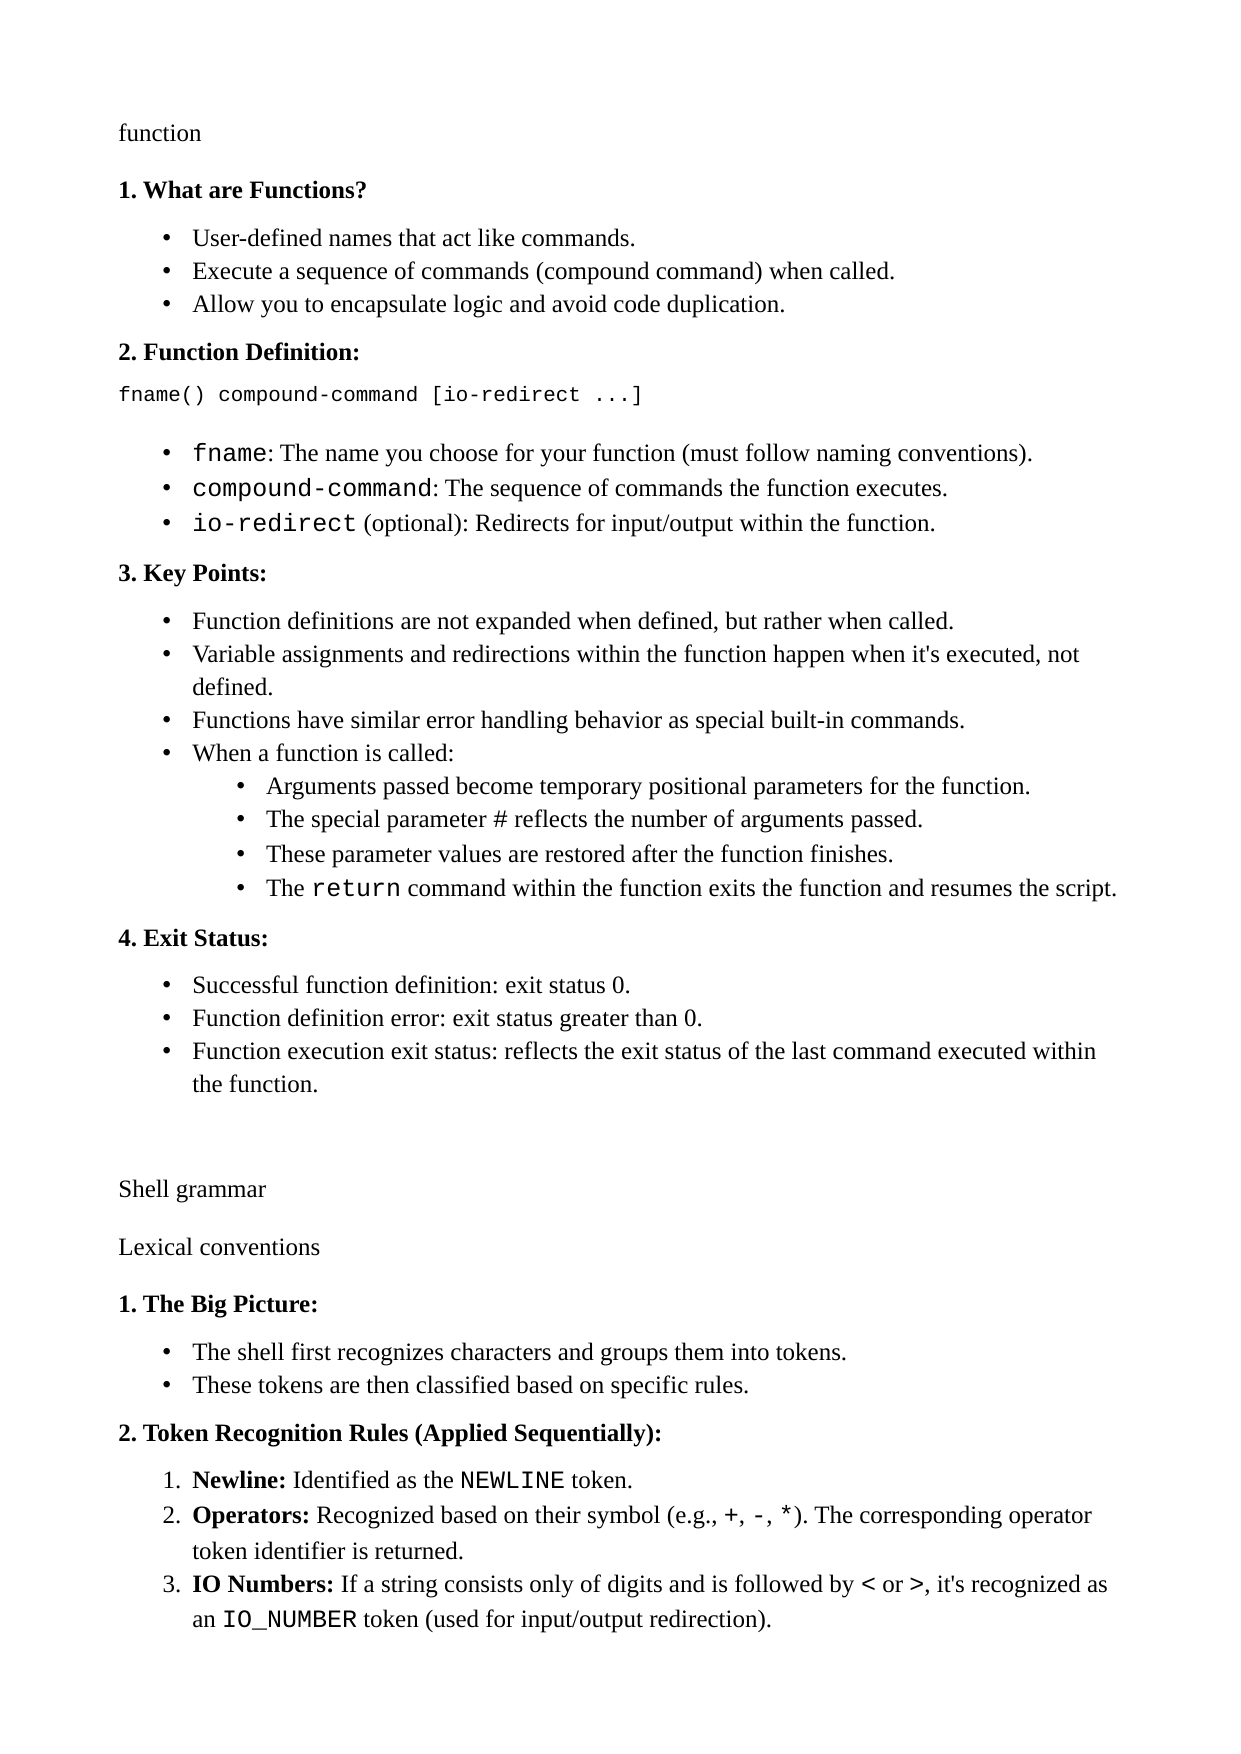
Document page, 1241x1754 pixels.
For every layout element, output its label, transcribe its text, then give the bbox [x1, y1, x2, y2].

list The shell first recognizes characters and groups them into tokens. [162, 1337, 1122, 1366]
list Function definition error: exit status greater than 0. [162, 1003, 1122, 1032]
list Variable assignments and redirections within the function happen when it's executed, not defined. [162, 639, 1122, 701]
list The special parameter # reflects the number of arguments passed. [236, 804, 1122, 835]
list Operators: Recognized based on their symbol (e.g., +, -, *). The corresponding operator token identifier is returned. [162, 1501, 1122, 1564]
list The return command within the function exits the function and resumes the script. [236, 873, 1122, 903]
list User-defined names that act like commands. [162, 223, 1122, 252]
list IO Numbers: If a string consists only of digits and is followed by < or >, it's recognized as an IO_NUMBER token (used for input/output redirection). [162, 1569, 1122, 1635]
list Functions have similar error handling behavior as special built-in commands. [162, 705, 1122, 734]
text 1. The Big Picture: [118, 1289, 1122, 1318]
list compound-command: The sequence of commands the function executes. [162, 473, 1122, 504]
list When a function is called: [162, 738, 1122, 767]
text fname() compound-command [io-redirect ...] [118, 384, 1122, 408]
list Execute a sequence of commands (compound command) when called. [162, 256, 1122, 285]
list Function execution exit status: reflects the exit status of the last command executed within the function. [162, 1036, 1122, 1098]
list Newline: Identified as the NEWLINE token. [162, 1465, 1122, 1496]
text 2. Function Definition: [118, 337, 1122, 366]
list io-redirect (optional): Redirects for input/output within the function. [162, 508, 1122, 539]
list Arguments passed become temporary positional parameters for the function. [236, 771, 1122, 800]
list These parameter values are restored after the function finishes. [236, 839, 1122, 868]
list fname: The name you choose for your function (must follow naming conventions). [162, 438, 1122, 468]
text Lexical conventions [118, 1232, 1122, 1261]
text function [118, 118, 1122, 147]
text Shell grammar [118, 1174, 1122, 1203]
text 3. Key Points: [118, 558, 1122, 587]
list These tokens are then classified based on specific rules. [162, 1370, 1122, 1399]
list Successful function definition: exit status 0. [162, 970, 1122, 999]
text 2. Token Recognition Rules (Applied Sequentially): [118, 1418, 1122, 1446]
list Allow you to encapsulate logic and avoid code duplication. [162, 289, 1122, 318]
text 4. Exit Status: [118, 923, 1122, 951]
list Function definitions are not expanded when defined, but rather when called. [162, 606, 1122, 635]
text 1. What are Functions? [118, 176, 1122, 204]
